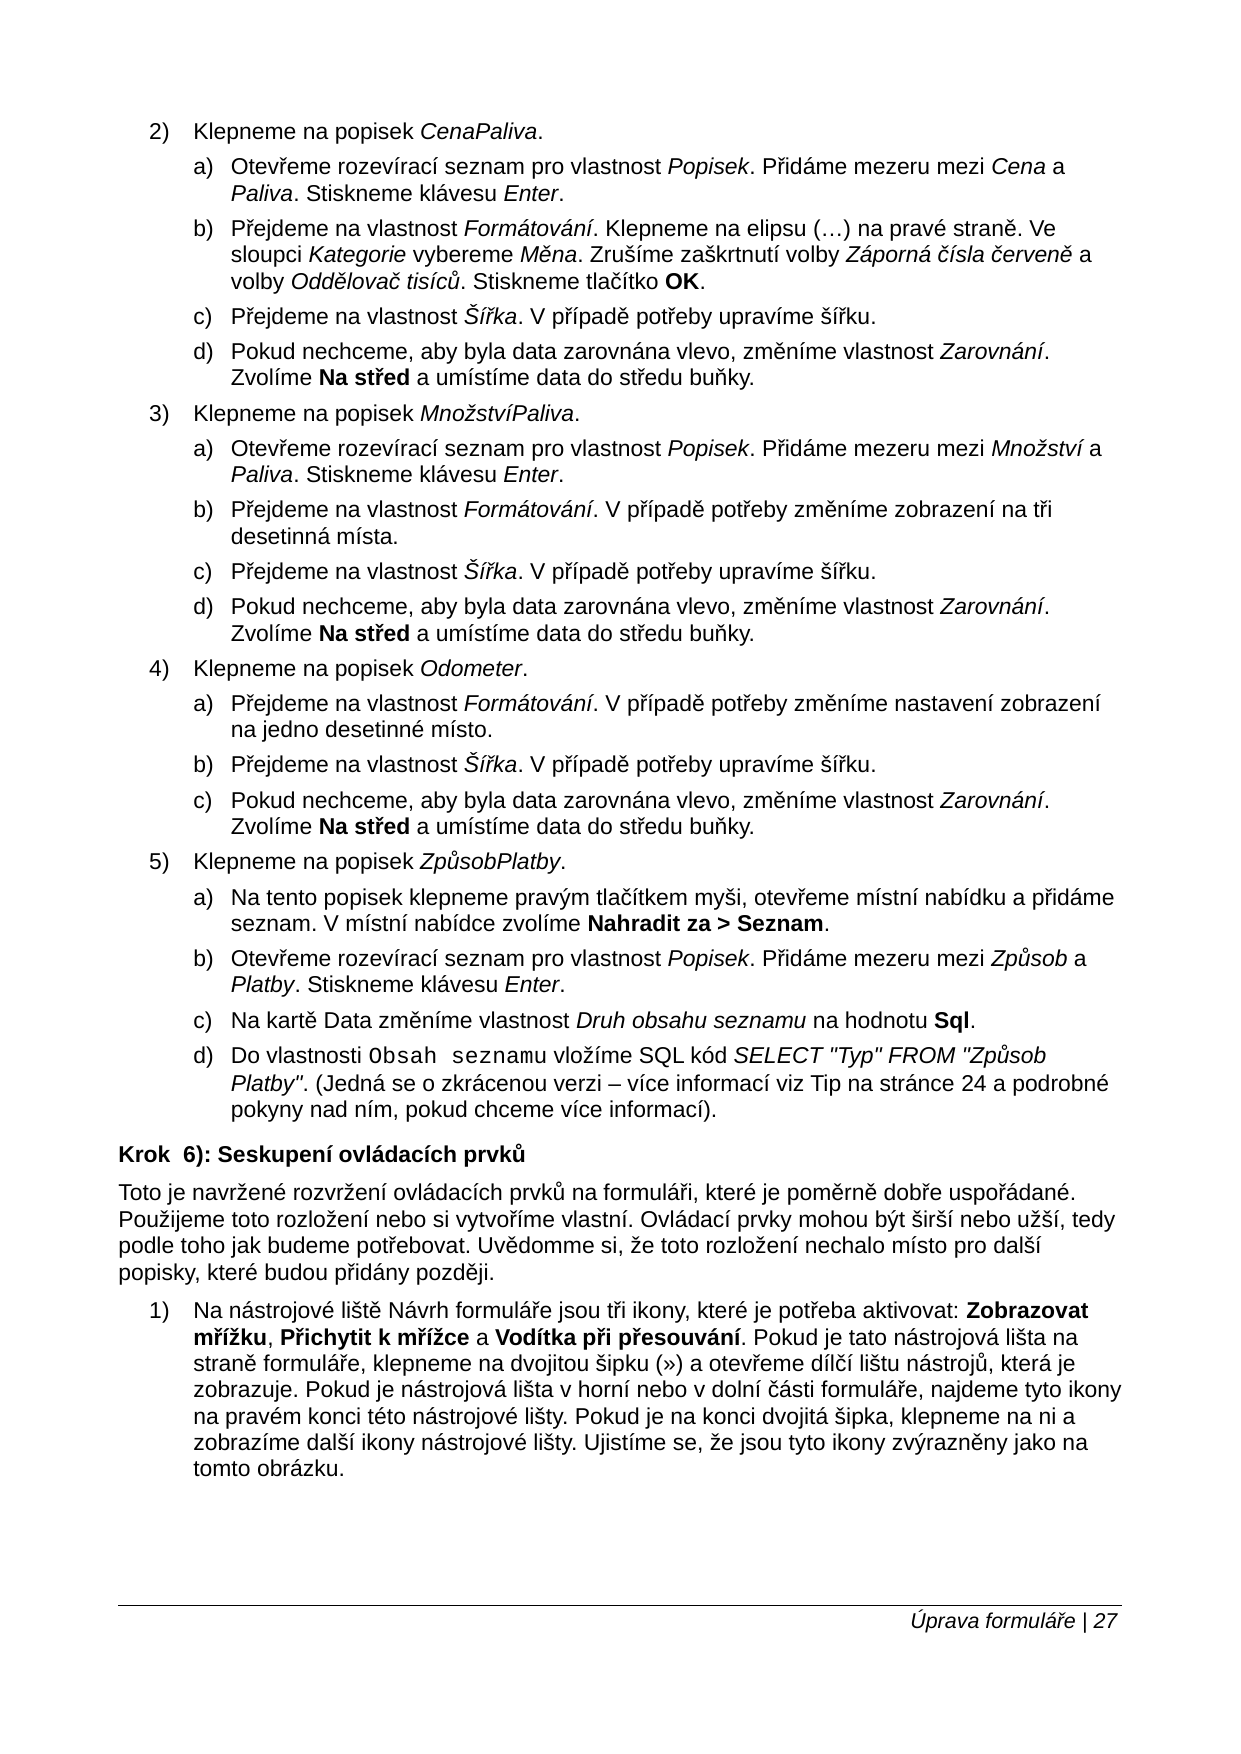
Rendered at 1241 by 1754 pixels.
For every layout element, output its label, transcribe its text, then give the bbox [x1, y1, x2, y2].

list Přejdeme na vlastnost Formátování. V případě potřeby změníme zobrazení na tři desetinná místa. [193, 496, 1122, 549]
text Krok 6: Seskupení ovládacích prvků [118, 1141, 1122, 1167]
list Otevřeme rozevírací seznam pro vlastnost Popisek. Přidáme mezeru mezi Způsob a Platby. Stiskneme klávesu Enter. [193, 945, 1122, 998]
list Přejdeme na vlastnost Šířka. V případě potřeby upravíme šířku. [193, 751, 1122, 778]
list Přejdeme na vlastnost Šířka. V případě potřeby upravíme šířku. [193, 303, 1122, 329]
list Otevřeme rozevírací seznam pro vlastnost Popisek. Přidáme mezeru mezi Množství a Paliva. Stiskneme klávesu Enter. [193, 435, 1122, 487]
list Klepneme na popisek Odometer. [169, 655, 1122, 681]
list Přejdeme na vlastnost Šířka. V případě potřeby upravíme šířku. [193, 558, 1122, 584]
list Klepneme na popisek ZpůsobPlatby. [169, 848, 1122, 874]
list Na tento popisek klepneme pravým tlačítkem myši, otevřeme místní nabídku a přidáme seznam. V místní nabídce zvolíme Nahradit za > Seznam. [193, 883, 1122, 936]
list Klepneme na popisek CenaPaliva. [169, 118, 1122, 144]
list Do vlastnosti Obsah seznamu vložíme SQL kód SELECT "Typ" FROM "Způsob Platby". (Jedná se o zkrácenou verzi – více informací viz Tip na stránce 23 a podrobné pokyny nad ním, pokud chceme více informací). [193, 1042, 1122, 1123]
list Přejdeme na vlastnost Formátování. Klepneme na elipsu (…) na pravé straně. Ve sloupci Kategorie vybereme Měna. Zrušíme zaškrtnutí volby Záporná čísla červeně a volby Oddělovač tisíců. Stiskneme tlačítko OK. [193, 215, 1122, 294]
list Přejdeme na vlastnost Formátování. V případě potřeby změníme nastavení zobrazení na jedno desetinné místo. [193, 690, 1122, 743]
list Na kartě Data změníme vlastnost Druh obsahu seznamu na hodnotu Sql. [193, 1007, 1122, 1033]
list Na nástrojové liště Návrh formuláře jsou tři ikony, které je potřeba aktivovat: Zobrazovat mřížku, Přichytit k mřížce a Vodítka při přesouvání. Pokud je tato nástrojová lišta na straně formuláře, klepneme na dvojitou šipku (») a otevřeme dílčí lištu nástrojů, která je zobrazuje. Pokud je nástrojová lišta v horní nebo v dolní části formuláře, najdeme tyto ikony na pravém konci této nástrojové lišty. Pokud je na konci dvojitá šipka, klepneme na ni a zobrazíme další ikony nástrojové lišty. Ujistíme se, že jsou tyto ikony zvýrazněny jako na tomto obrázku. [169, 1297, 1122, 1482]
list Klepneme na popisek MnožstvíPaliva. [169, 399, 1122, 426]
list Pokud nechceme, aby byla data zarovnána vlevo, změníme vlastnost Zarovnání. Zvolíme Na střed a umístíme data do středu buňky. [193, 593, 1122, 646]
text Toto je navržené rozvržení ovládacích prvků na formuláři, které je poměrně dobře uspořádané. Použijeme toto rozložení nebo si vytvoříme vlastní. Ovládací prvky mohou být širší nebo užší, tedy podle toho jak budeme potřebovat. Uvědomme si, že toto rozložení nechalo místo pro další popisky, které budou přidány později. [118, 1179, 1122, 1285]
list Pokud nechceme, aby byla data zarovnána vlevo, změníme vlastnost Zarovnání. Zvolíme Na střed a umístíme data do středu buňky. [193, 787, 1122, 839]
list Pokud nechceme, aby byla data zarovnána vlevo, změníme vlastnost Zarovnání. Zvolíme Na střed a umístíme data do středu buňky. [193, 338, 1122, 391]
list Otevřeme rozevírací seznam pro vlastnost Popisek. Přidáme mezeru mezi Cena a Paliva. Stiskneme klávesu Enter. [193, 153, 1122, 206]
